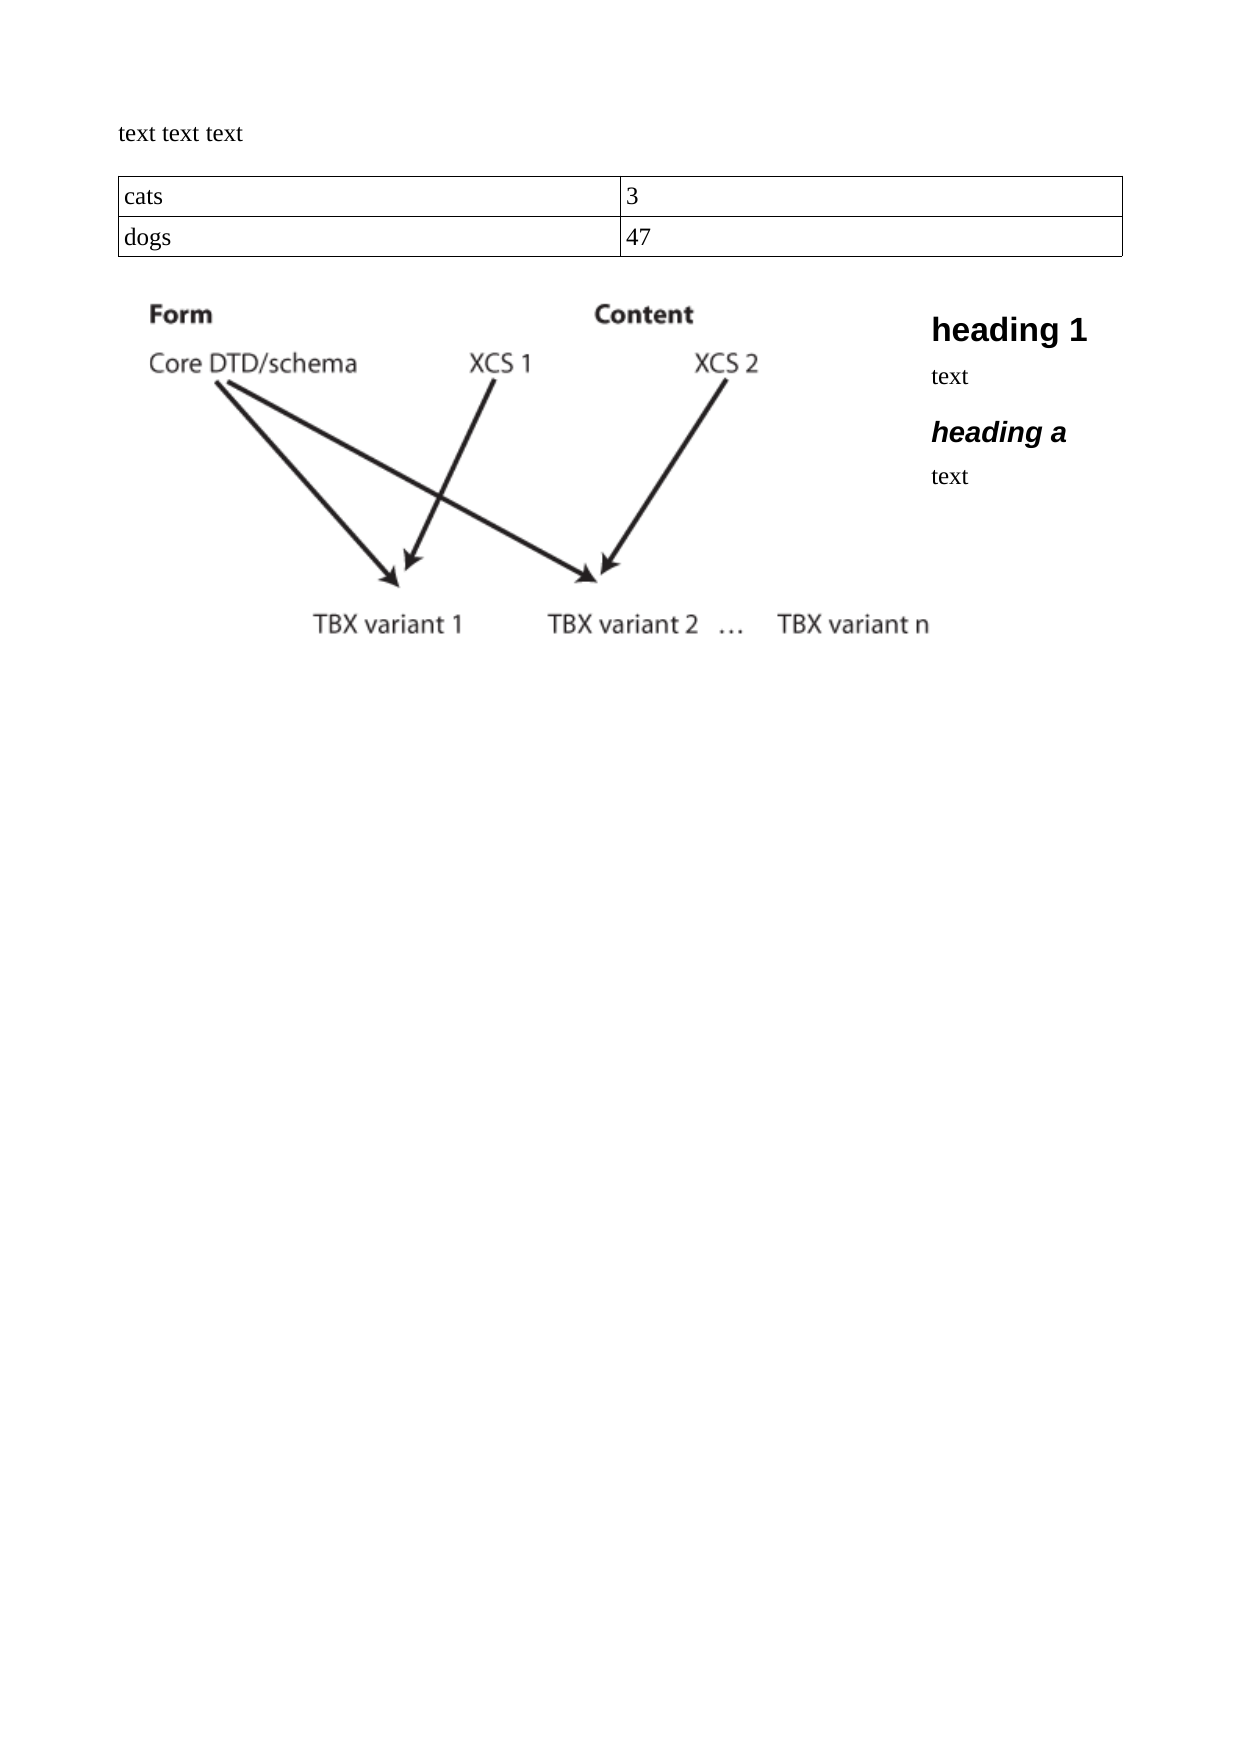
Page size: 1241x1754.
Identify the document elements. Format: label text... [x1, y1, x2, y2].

text text [931, 461, 1122, 490]
subtitle heading a [931, 415, 1122, 448]
table_header 3 [621, 177, 1122, 216]
picture [149, 298, 931, 640]
text [118, 361, 149, 390]
text text [931, 361, 1122, 390]
text [118, 461, 149, 490]
text text text text [118, 118, 1122, 147]
subtitle [118, 310, 149, 349]
table_cell 47 [621, 217, 1122, 256]
table_cell dogs [119, 217, 620, 256]
table_header cats [119, 177, 620, 216]
subtitle [118, 415, 149, 448]
subtitle heading 1 [931, 310, 1122, 349]
